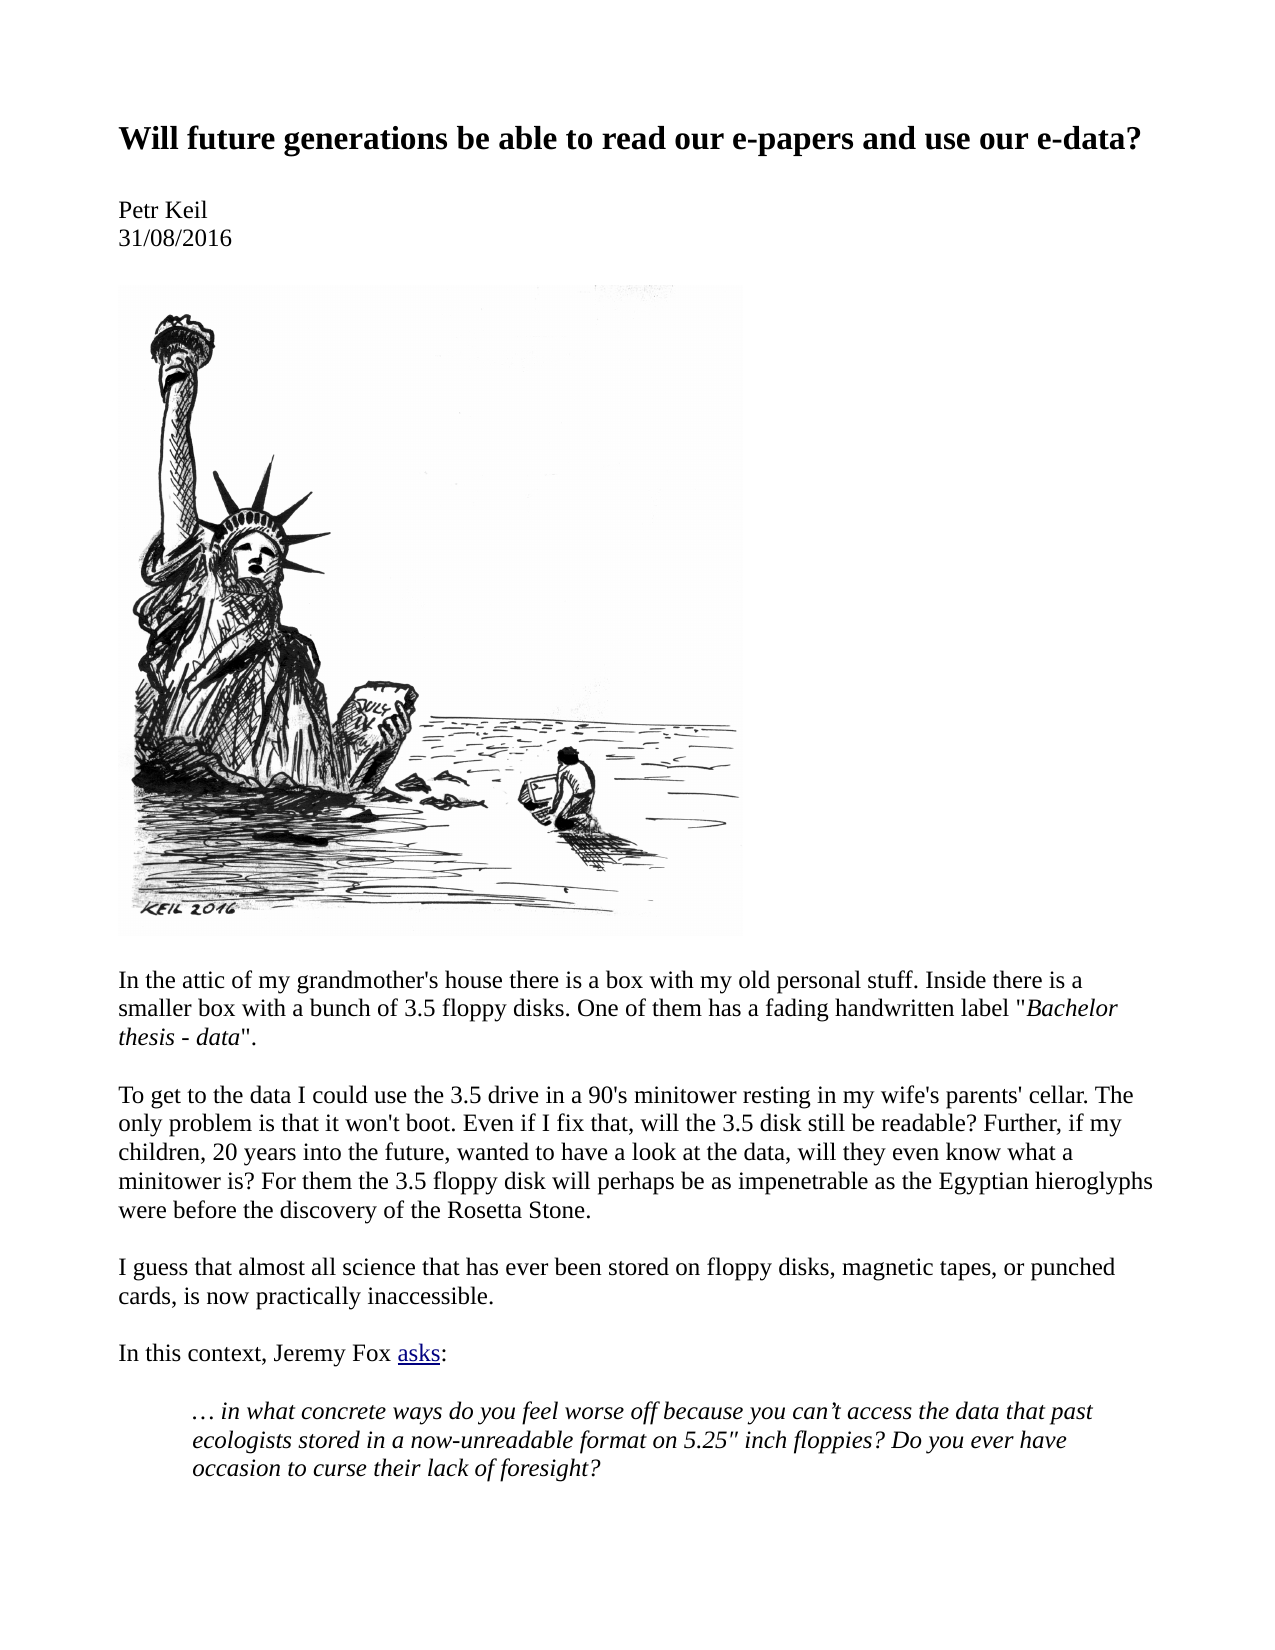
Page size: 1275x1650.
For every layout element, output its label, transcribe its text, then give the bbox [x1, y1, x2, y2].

text Petr Keil [118, 195, 1157, 223]
text Will future generations be able to read our e-papers and use our e-data? [118, 118, 1157, 156]
text In the attic of my grandmother's house there is a box with my old personal stuff. Inside there is a smaller box with a bunch of 3.5 floppy disks. One of them has a fading handwritten label "Bachelor thesis - data". [118, 965, 1157, 1051]
text 31/08/2016 [118, 223, 1157, 252]
text To get to the data I could use the 3.5 drive in a 90's minitower resting in my wife's parents' cellar. The only problem is that it won't boot. Even if I fix that, will the 3.5 disk still be readable? Further, if my children, 20 years into the future, wanted to have a look at the data, will they even know what a minitower is? For them the 3.5 floppy disk will perhaps be as impenetrable as the Egyptian hieroglyphs were before the discovery of the Rosetta Stone. [118, 1080, 1157, 1223]
text … in what concrete ways do you feel worse off because you can’t access the data that past ecologists stored in a now-unreadable format on 5.25″ inch floppies? Do you ever have occasion to curse their lack of foresight? [192, 1396, 1157, 1482]
text I guess that almost all science that has ever been stored on floppy disks, magnetic tapes, or punched cards, is now practically inaccessible. [118, 1252, 1157, 1310]
picture [118, 285, 744, 936]
text In this context, Jeremy Fox asks: [118, 1338, 1157, 1367]
